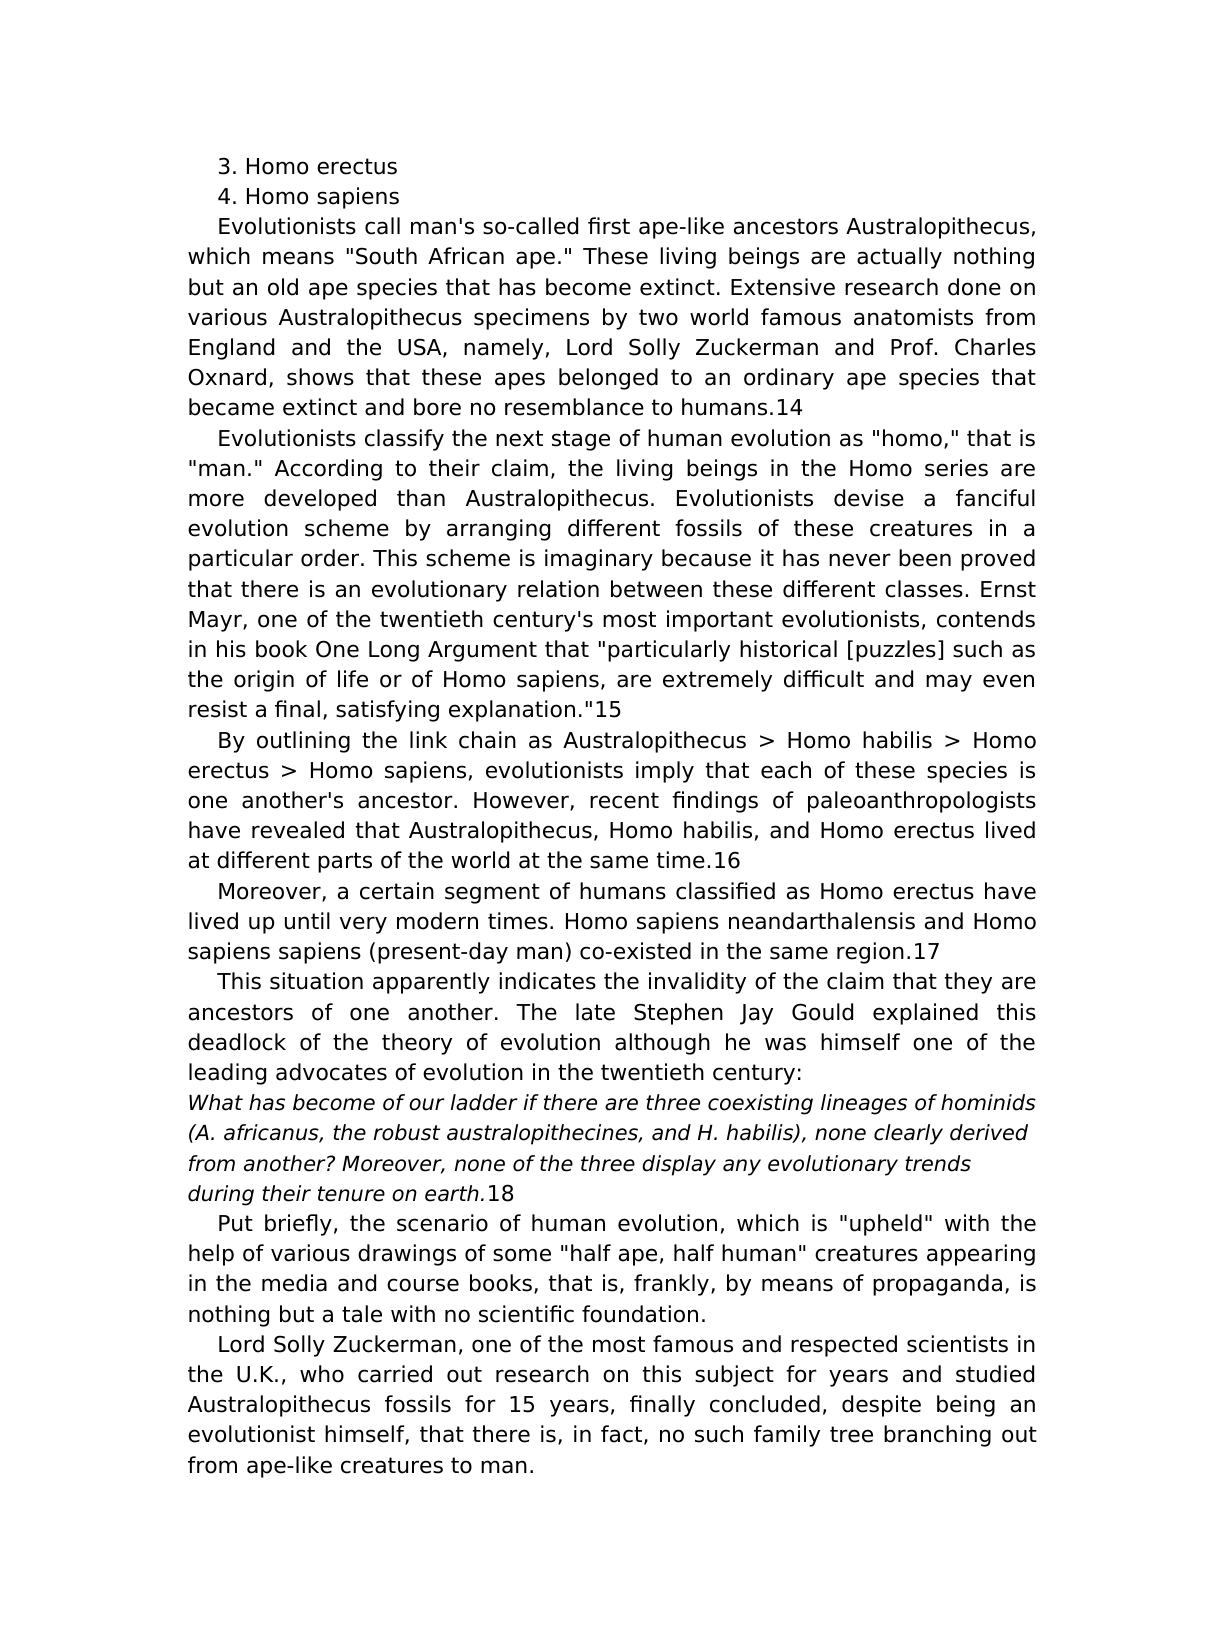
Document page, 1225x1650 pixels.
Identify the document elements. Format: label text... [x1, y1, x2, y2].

text 4. Homo sapiens [187, 180, 1037, 210]
text Evolutionists call man's so-called first ape-like ancestors Australopithecus, which means "South African ape." These living beings are actually nothing but an old ape species that has become extinct. Extensive research done on various Australopithecus specimens by two world famous anatomists from England and the USA, namely, Lord Solly Zuckerman and Prof. Charles Oxnard, shows that these apes belonged to an ordinary ape species that became extinct and bore no resemblance to humans.14 [187, 210, 1037, 422]
text Evolutionists classify the next stage of human evolution as "homo," that is "man." According to their claim, the living beings in the Homo series are more developed than Australopithecus. Evolutionists devise a fanciful evolution scheme by arranging different fossils of these creatures in a particular order. This scheme is imaginary because it has never been proved that there is an evolutionary relation between these different classes. Ernst Mayr, one of the twentieth century's most important evolutionists, contends in his book One Long Argument that "particularly historical [puzzles] such as the origin of life or of Homo sapiens, are extremely difficult and may even resist a final, satisfying explanation."15 [187, 422, 1037, 724]
text Moreover, a certain segment of humans classified as Homo erectus have lived up until very modern times. Homo sapiens neandarthalensis and Homo sapiens sapiens (present-day man) co-existed in the same region.17 [187, 875, 1037, 966]
text Put briefly, the scenario of human evolution, which is "upheld" with the help of various drawings of some "half ape, half human" creatures appearing in the media and course books, that is, frankly, by means of propaganda, is nothing but a tale with no scientific foundation. [187, 1207, 1037, 1328]
text 3. Homo erectus [187, 150, 1037, 180]
text Lord Solly Zuckerman, one of the most famous and respected scientists in the U.K., who carried out research on this subject for years and studied Australopithecus fossils for 15 years, finally concluded, despite being an evolutionist himself, that there is, in fact, no such family tree branching out from ape-like creatures to man. [187, 1328, 1037, 1479]
text By outlining the link chain as Australopithecus > Homo habilis > Homo erectus > Homo sapiens, evolutionists imply that each of these species is one another's ancestor. However, recent findings of paleoanthropologists have revealed that Australopithecus, Homo habilis, and Homo erectus lived at different parts of the world at the same time.16 [187, 724, 1037, 875]
text What has become of our ladder if there are three coexisting lineages of hominids (A. africanus, the robust australopithecines, and H. habilis), none clearly derived from another? Moreover, none of the three display any evolutionary trends during their tenure on earth.18 [187, 1086, 1037, 1207]
text This situation apparently indicates the invalidity of the claim that they are ancestors of one another. The late Stephen Jay Gould explained this deadlock of the theory of evolution although he was himself one of the leading advocates of evolution in the twentieth century: [187, 966, 1037, 1086]
